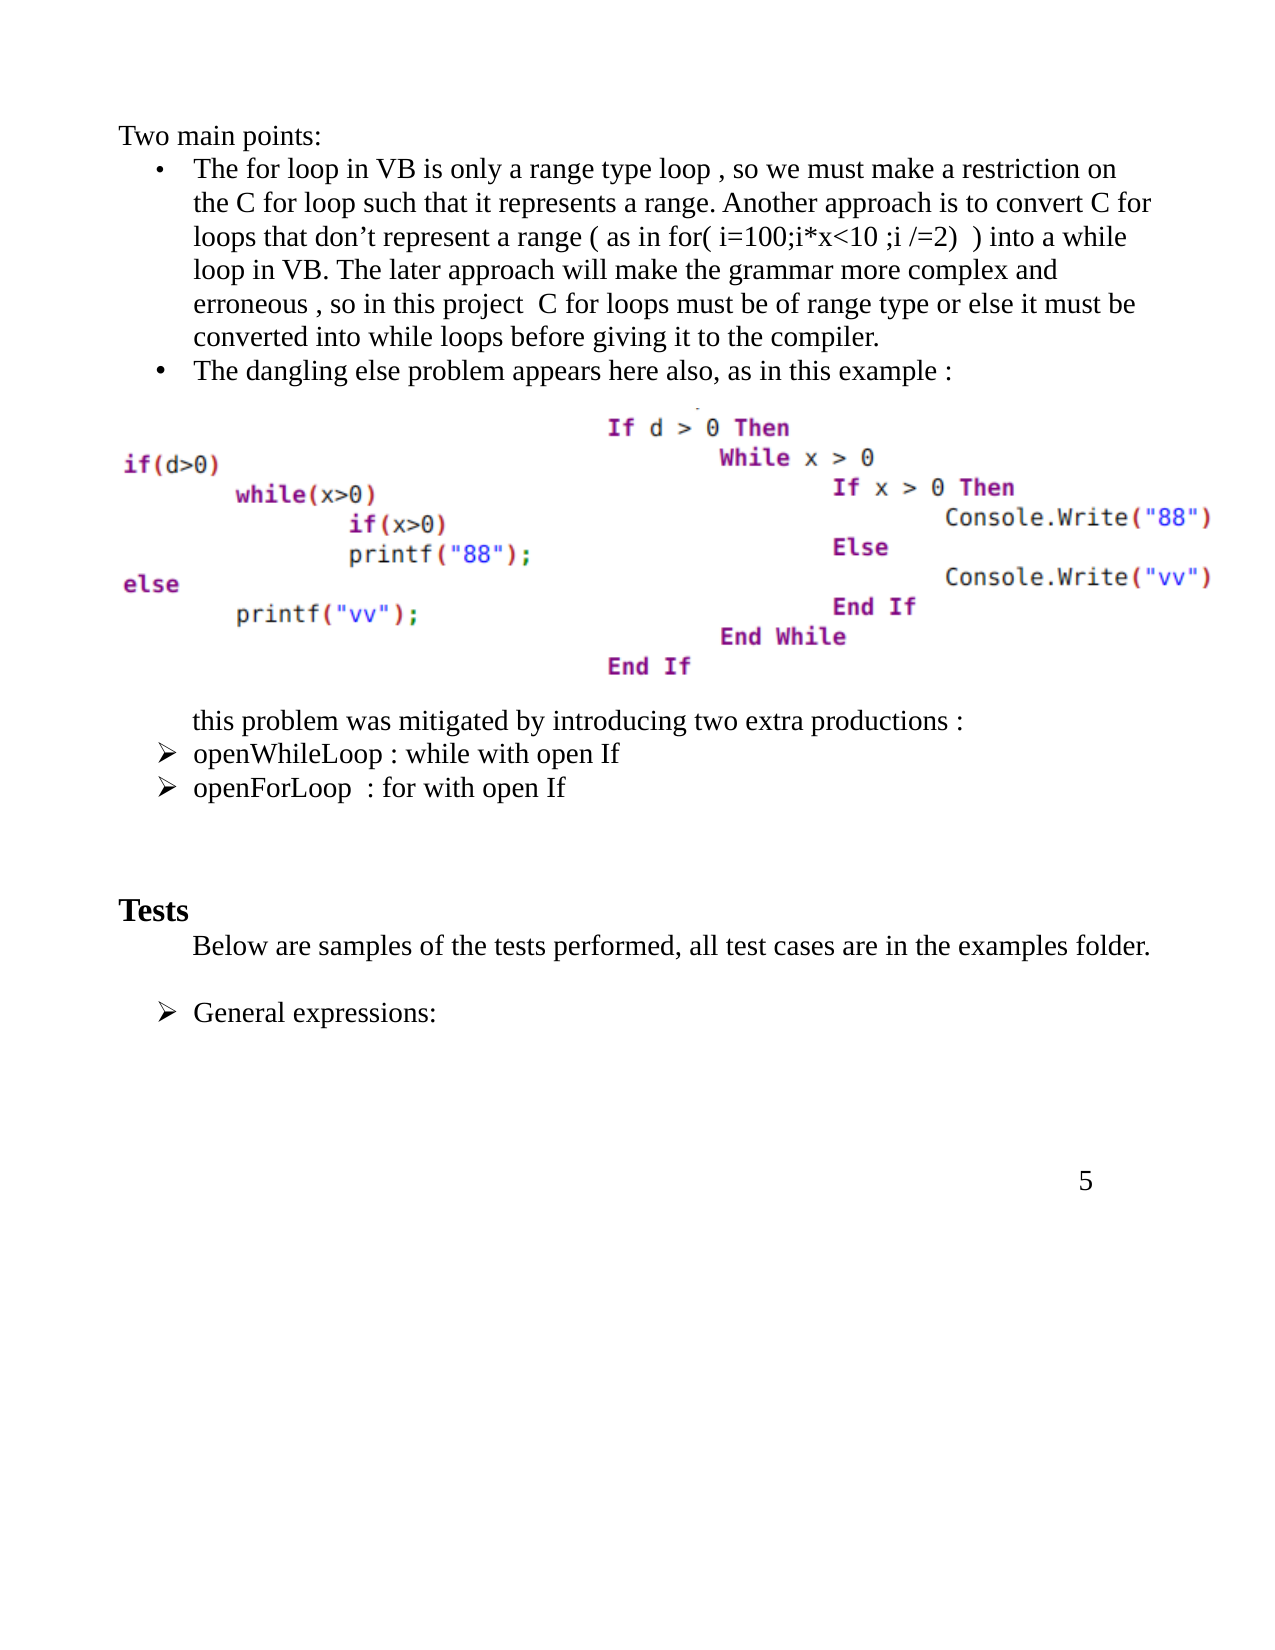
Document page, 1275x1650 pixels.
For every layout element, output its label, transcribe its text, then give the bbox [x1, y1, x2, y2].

list The dangling else problem appears here also, as in this example : [156, 353, 1157, 387]
list openForLoop : for with open If [156, 770, 1157, 804]
picture [114, 408, 1275, 689]
list openWhileLoop : while with open If [156, 736, 1157, 770]
list General expressions: [156, 995, 1157, 1029]
text Two main points: [118, 118, 1157, 152]
text 5 [118, 1163, 1157, 1197]
text this problem was mitigated by introducing two extra productions : [118, 703, 1157, 736]
text Below are samples of the tests performed, all test cases are in the examples folder. [118, 928, 1157, 962]
text Tests [118, 890, 1157, 928]
list The for loop in VB is only a range type loop , so we must make a restriction on the C for loop such that it represents a range. Another approach is to convert C for loops that don’t represent a range ( as in for( i=100;i*x<10 ;i /=2) ) into a while loop in VB. The later approach will make the grammar more complex and erroneous , so in this project C for loops must be of range type or else it must be converted into while loops before giving it to the compiler. [156, 152, 1157, 353]
